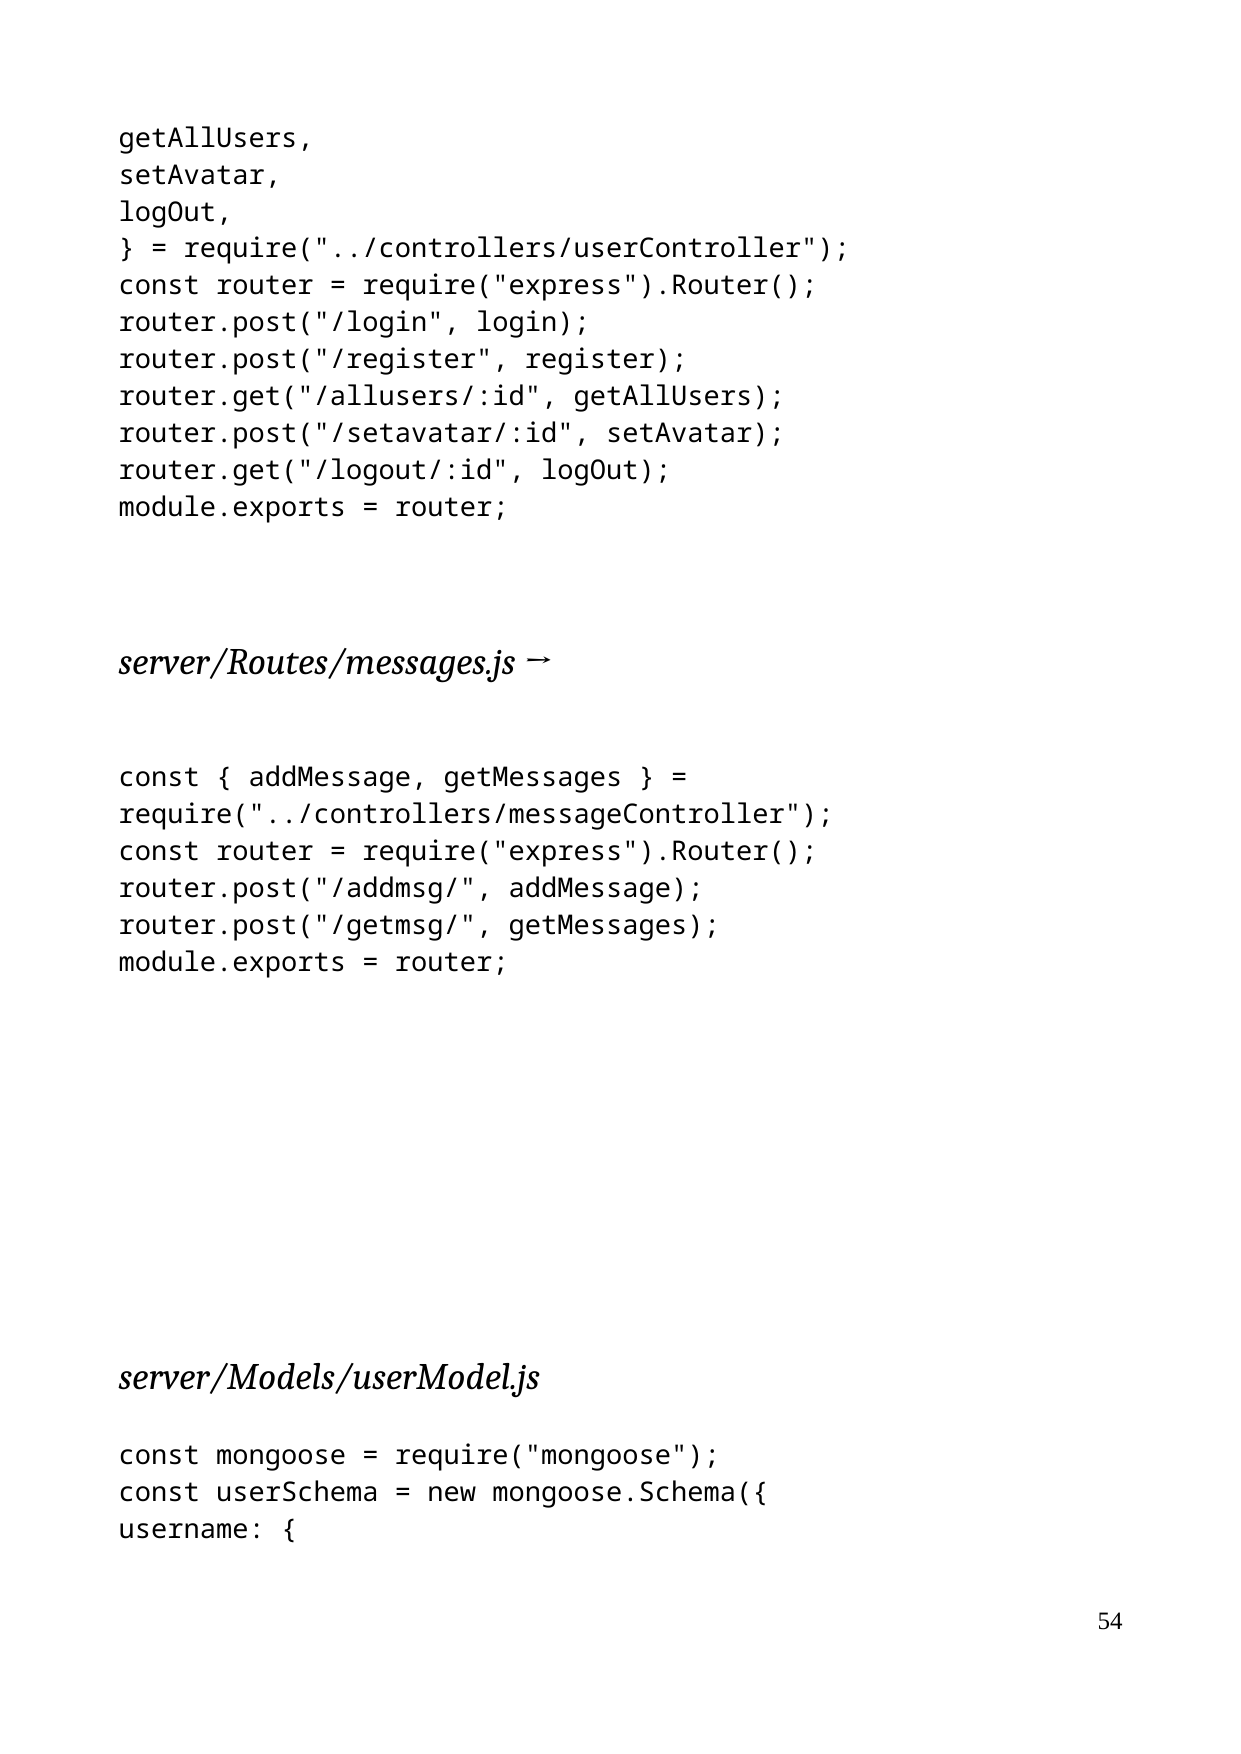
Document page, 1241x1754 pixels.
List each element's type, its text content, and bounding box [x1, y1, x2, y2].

text router.post("/setavatar/:id", setAvatar); [118, 413, 1122, 450]
text router.post("/addmsg/", addMessage); [118, 868, 1122, 905]
text router.get("/allusers/:id", getAllUsers); [118, 376, 1122, 413]
text server/Routes/messages.js → [118, 641, 1122, 684]
text const router = require("express").Router(); [118, 831, 1122, 868]
text getAllUsers, [118, 118, 1122, 155]
text setAvatar, [118, 155, 1122, 192]
text const { addMessage, getMessages } = require("../controllers/messageController"); [118, 758, 1122, 831]
text const mongoose = require("mongoose"); [118, 1436, 1122, 1472]
text } = require("../controllers/userController"); [118, 229, 1122, 266]
text module.exports = router; [118, 487, 1122, 524]
text router.get("/logout/:id", logOut); [118, 450, 1122, 487]
text const userSchema = new mongoose.Schema({ [118, 1472, 1122, 1509]
text logOut, [118, 192, 1122, 229]
text module.exports = router; [118, 942, 1122, 979]
text router.post("/getmsg/", getMessages); [118, 905, 1122, 942]
text router.post("/register", register); [118, 339, 1122, 376]
text username: { [118, 1509, 1122, 1546]
text const router = require("express").Router(); [118, 266, 1122, 303]
text router.post("/login", login); [118, 303, 1122, 339]
text server/Models/userModel.js [118, 1356, 1122, 1399]
